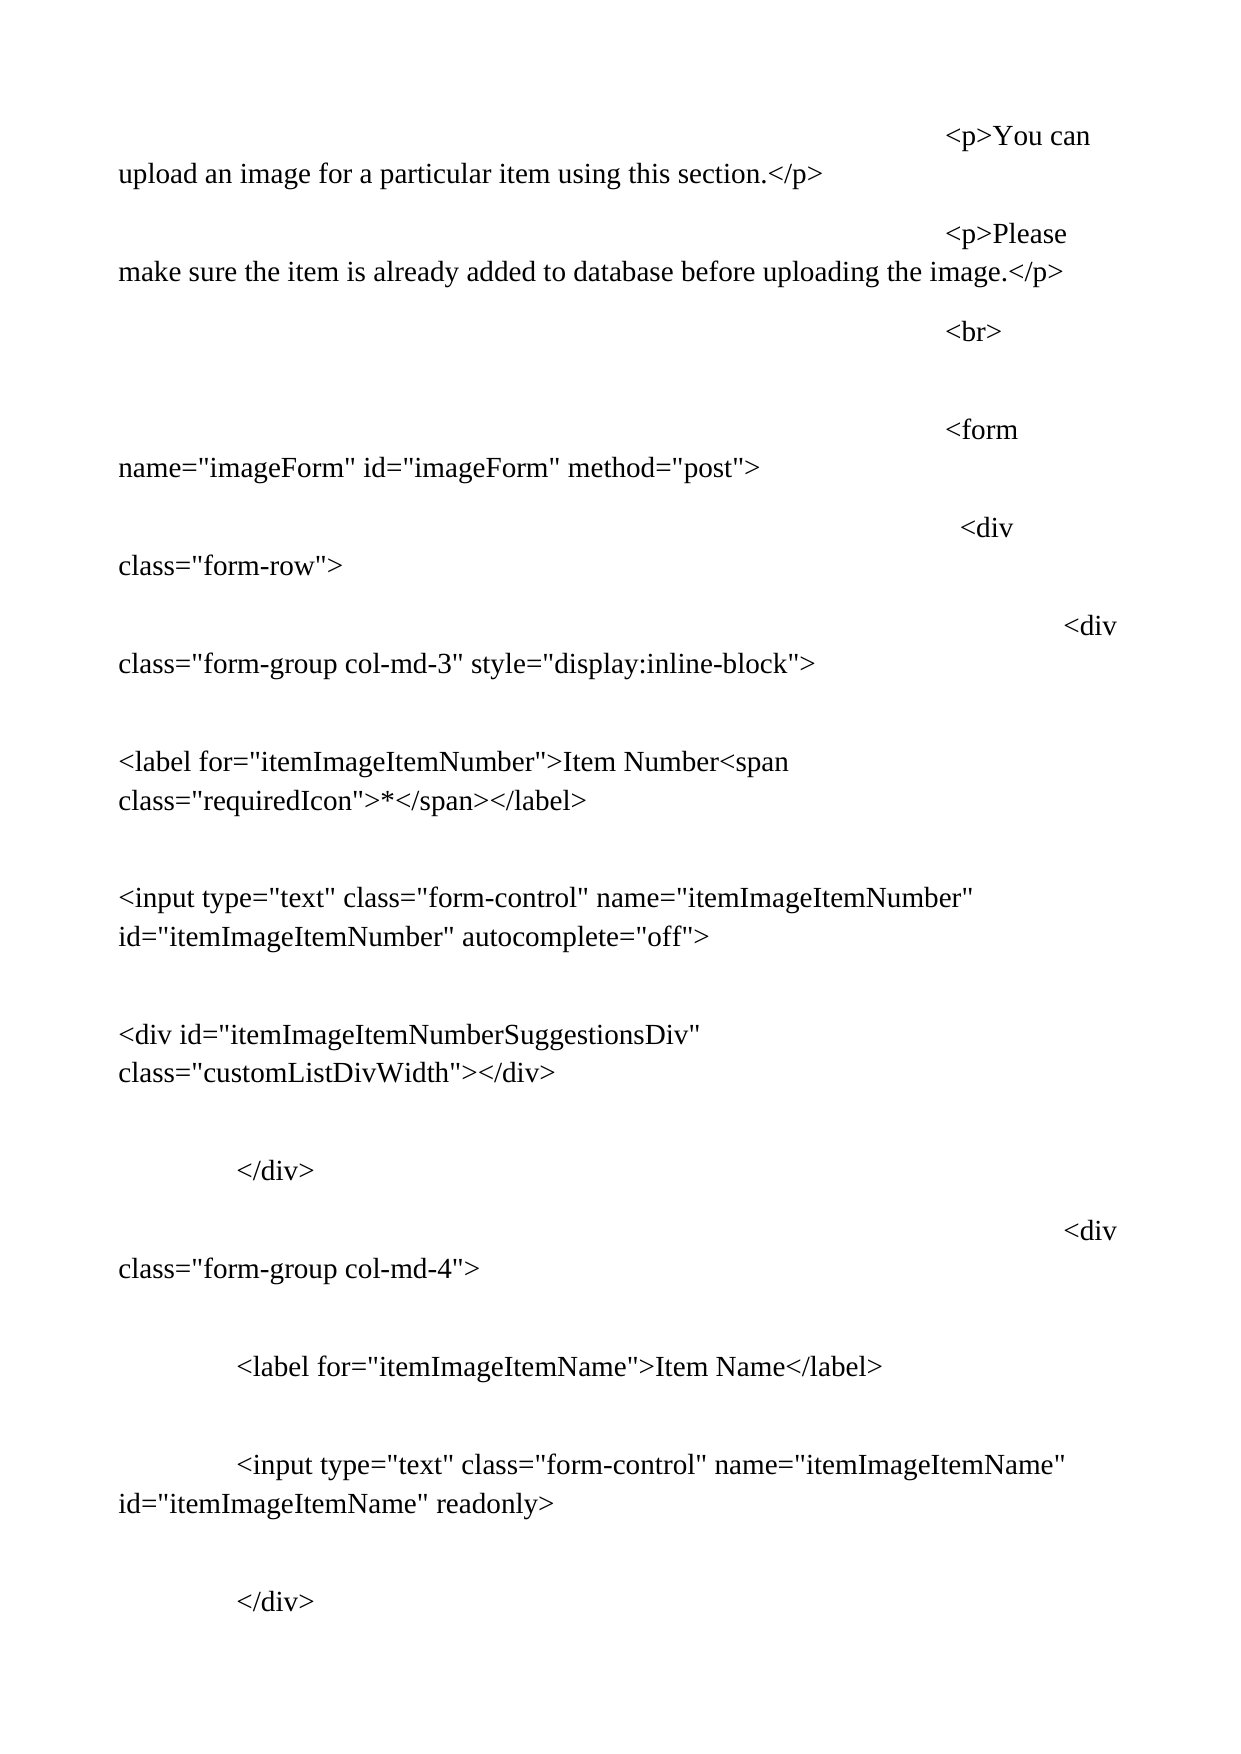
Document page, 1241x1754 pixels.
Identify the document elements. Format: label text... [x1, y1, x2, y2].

text <div class="form-group col-md-3" style="display:inline-block"> [118, 608, 1122, 680]
text <p>Please make sure the item is already added to database before uploading the image.</p> [118, 216, 1122, 288]
text <div id="itemImageItemNumberSuggestionsDiv" class="customListDivWidth"></div> [118, 978, 1122, 1089]
text <form name="imageForm" id="imageForm" method="post"> [118, 412, 1122, 484]
text <label for="itemImageItemName">Item Name</label> [118, 1311, 1122, 1383]
text </div> [118, 1545, 1122, 1617]
text <input type="text" class="form-control" name="itemImageItemNumber" id="itemImageItemNumber" autocomplete="off"> [118, 842, 1122, 953]
text <div class="form-group col-md-4"> [118, 1213, 1122, 1285]
text <label for="itemImageItemNumber">Item Number<span class="requiredIcon">*</span></label> [118, 706, 1122, 816]
text <br> [118, 314, 1122, 386]
text <input type="text" class="form-control" name="itemImageItemName" id="itemImageItemName" readonly> [118, 1409, 1122, 1519]
text <p>You can upload an image for a particular item using this section.</p> [118, 118, 1122, 190]
text <div class="form-row"> [118, 510, 1122, 582]
text </div> [118, 1115, 1122, 1187]
